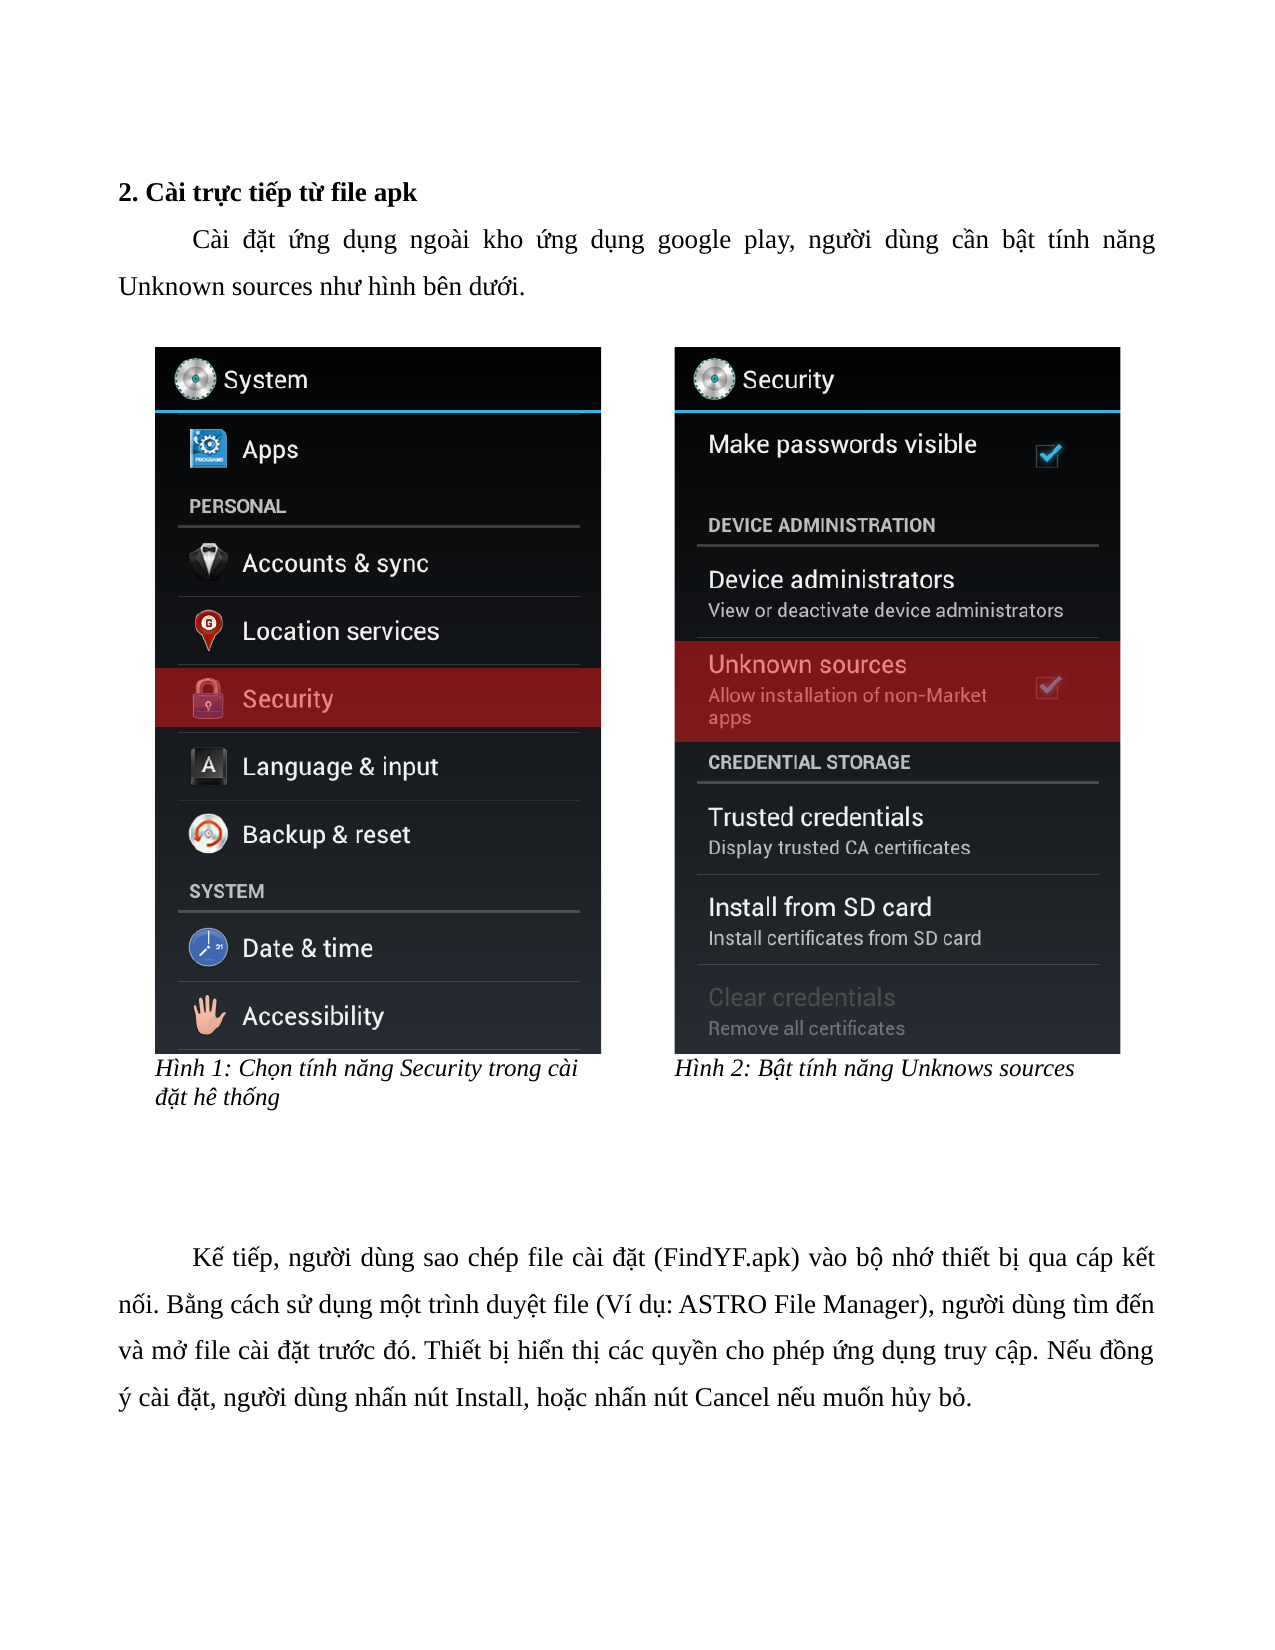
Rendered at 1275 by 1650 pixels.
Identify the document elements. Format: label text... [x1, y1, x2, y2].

picture [155, 347, 602, 1054]
table_header [638, 316, 1157, 1194]
text Cài đặt ứng dụng ngoài kho ứng dụng google play, người dùng cần bật tính năng Unknown sources như hình bên dưới. [118, 223, 1157, 301]
text Kế tiếp, người dùng sao chép file cài đặt (FindYF.apk) vào bộ nhớ thiết bị qua cáp kết nối. Bằng cách sử dụng một trình duyệt file (Ví dụ: ASTRO File Manager), người dùng tìm đến và mở file cài đặt trước đó. Thiết bị hiển thị các quyền cho phép ứng dụng truy cập. Nếu đồng ý cài đặt, người dùng nhấn nút Install, hoặc nhấn nút Cancel nếu muốn hủy bỏ. [118, 1241, 1157, 1412]
picture [674, 347, 1121, 1054]
table_header [118, 316, 637, 1194]
text 2. Cài trực tiếp từ file apk [118, 176, 1157, 207]
